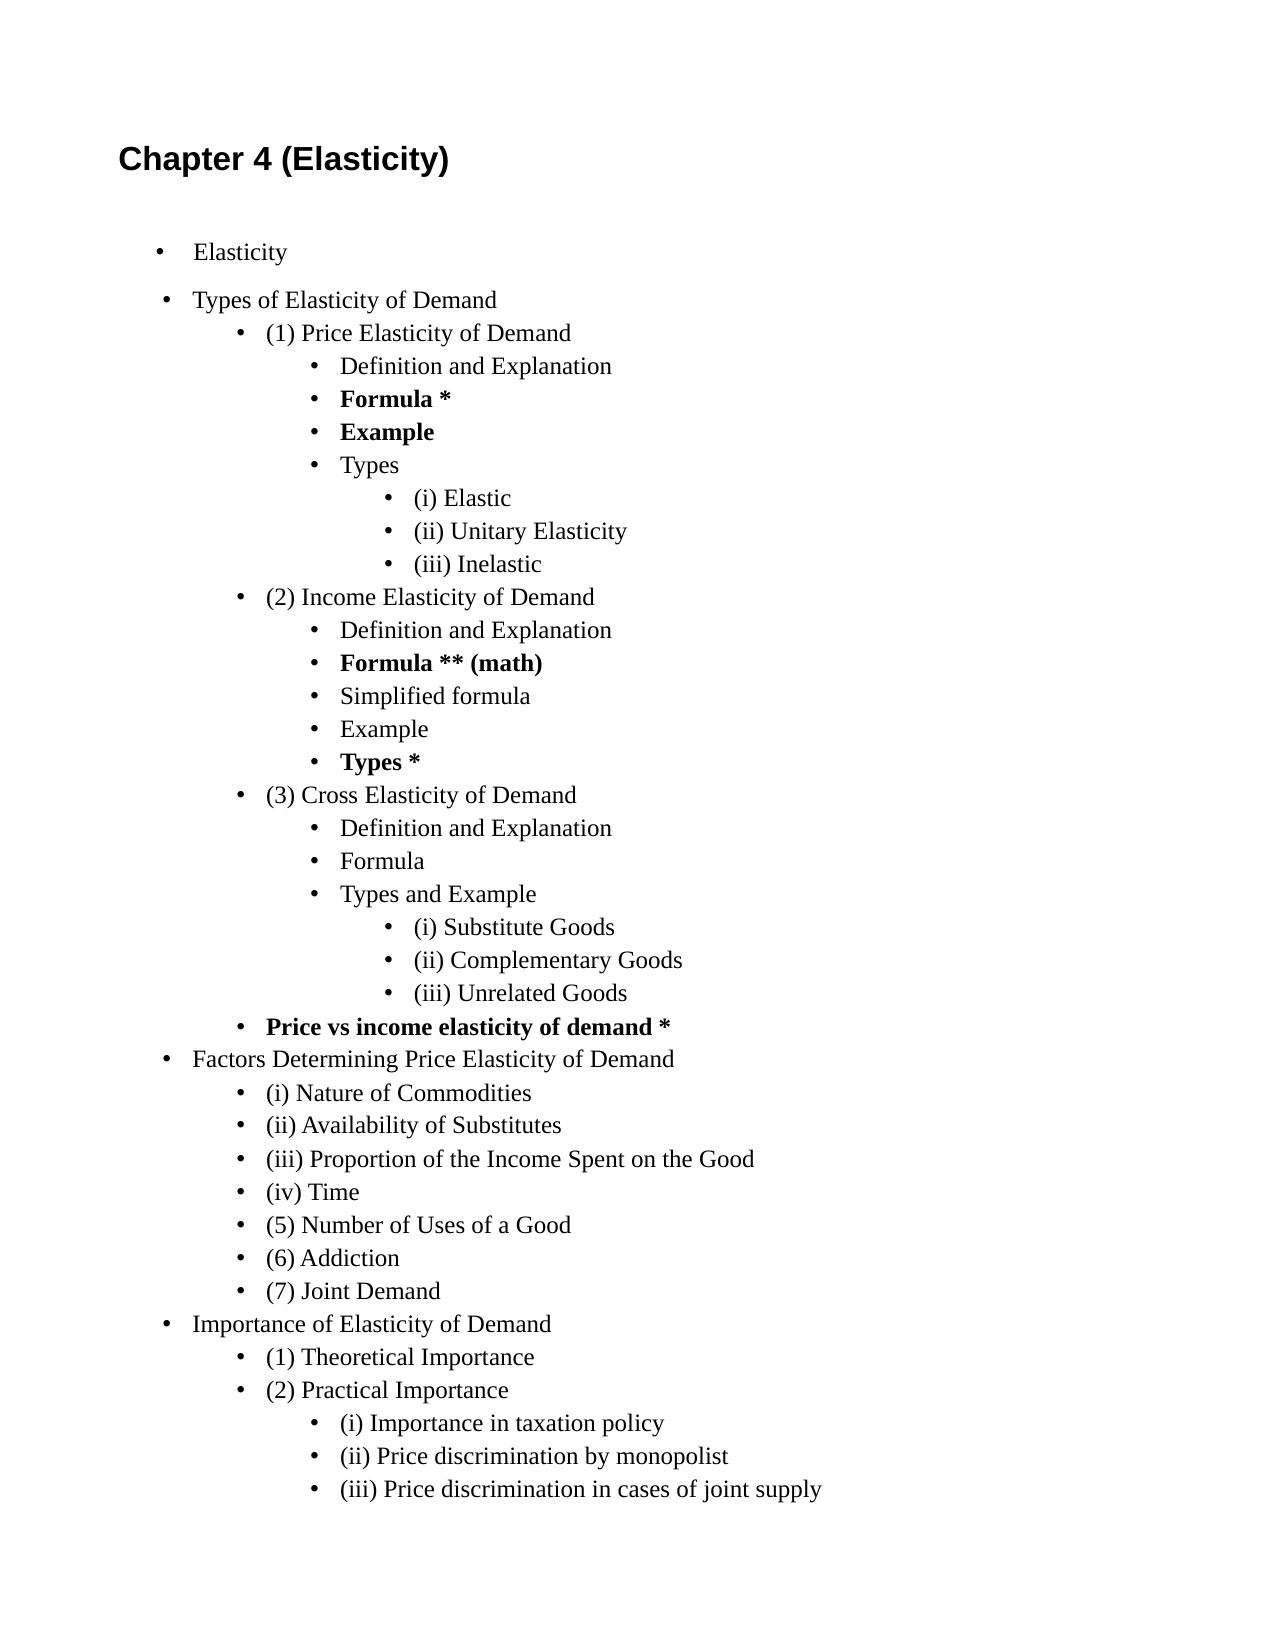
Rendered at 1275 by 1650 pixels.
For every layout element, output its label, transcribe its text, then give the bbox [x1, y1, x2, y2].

list (ii) Complementary Goods [384, 946, 1157, 974]
list Types [310, 450, 1157, 479]
list (iii) Inelastic [384, 549, 1157, 578]
list (3) Cross Elasticity of Demand [236, 780, 1157, 809]
list Types and Example [310, 879, 1157, 908]
list (iii) Proportion of the Income Spent on the Good [236, 1144, 1157, 1172]
list Definition and Explanation [310, 813, 1157, 842]
list Formula ** (math) [310, 648, 1157, 677]
list (2) Practical Importance [236, 1375, 1157, 1403]
list Example [310, 417, 1157, 446]
list Price vs income elasticity of demand * [236, 1012, 1157, 1040]
subtitle Chapter 4 (Elasticity) [118, 139, 1157, 177]
list (5) Number of Uses of a Good [236, 1210, 1157, 1238]
list (i) Elastic [384, 483, 1157, 512]
list Definition and Explanation [310, 615, 1157, 644]
list (1) Price Elasticity of Demand [236, 318, 1157, 347]
list (2) Income Elasticity of Demand [236, 582, 1157, 611]
list (6) Addiction [236, 1243, 1157, 1271]
list Formula * [310, 384, 1157, 413]
list Elasticity [156, 237, 1157, 266]
list (ii) Price discrimination by monopolist [310, 1441, 1157, 1469]
list Types of Elasticity of Demand [162, 285, 1157, 314]
list (ii) Availability of Substitutes [236, 1111, 1157, 1139]
list Formula [310, 846, 1157, 875]
list Simplified formula [310, 681, 1157, 710]
list (i) Substitute Goods [384, 912, 1157, 941]
list Factors Determining Price Elasticity of Demand [162, 1044, 1157, 1073]
list (1) Theoretical Importance [236, 1342, 1157, 1371]
list Example [310, 714, 1157, 743]
list (7) Joint Demand [236, 1276, 1157, 1304]
list (ii) Unitary Elasticity [384, 516, 1157, 545]
list (i) Importance in taxation policy [310, 1408, 1157, 1437]
list Importance of Elasticity of Demand [162, 1309, 1157, 1337]
list (iii) Price discrimination in cases of joint supply [310, 1474, 1157, 1503]
list (iii) Unrelated Goods [384, 978, 1157, 1007]
list Types * [310, 747, 1157, 776]
list (iv) Time [236, 1177, 1157, 1205]
list (i) Nature of Commodities [236, 1078, 1157, 1106]
list Definition and Explanation [310, 351, 1157, 380]
